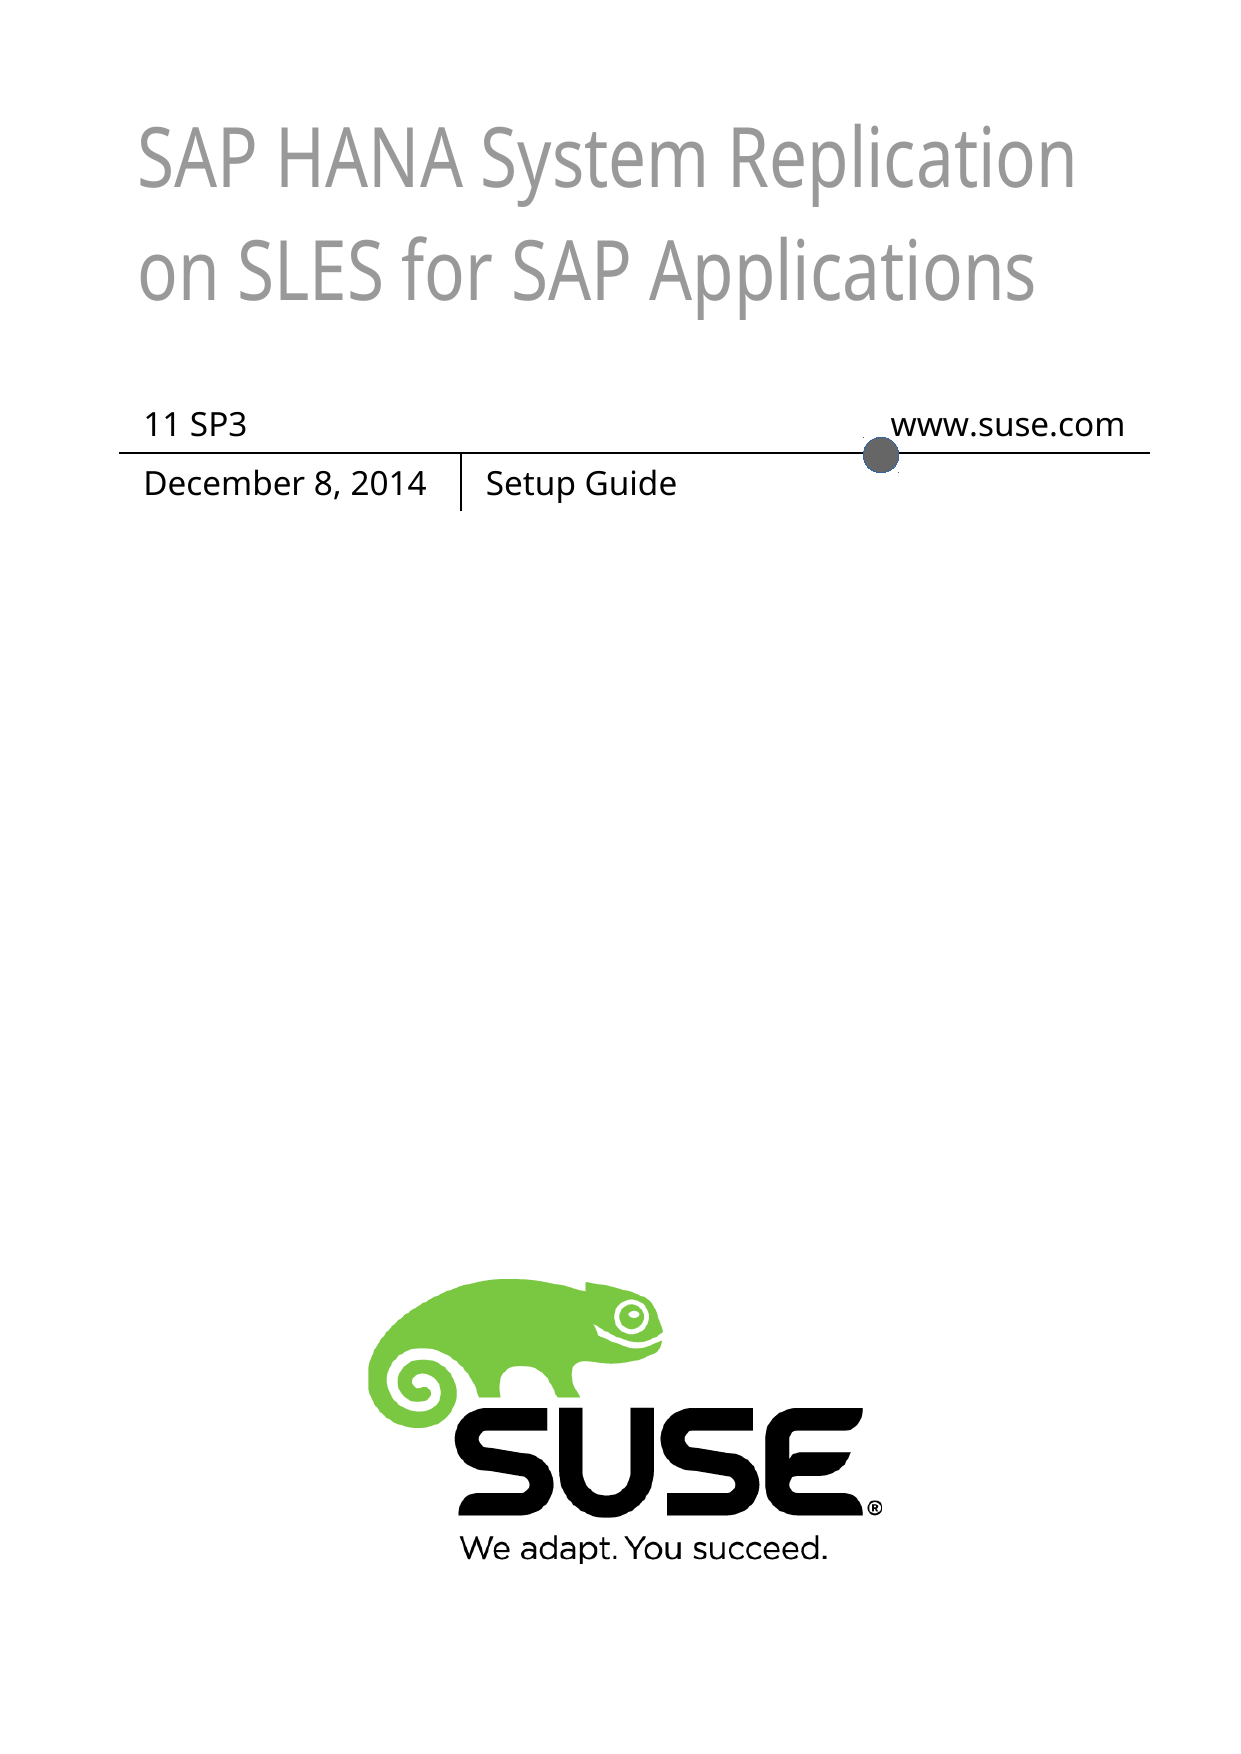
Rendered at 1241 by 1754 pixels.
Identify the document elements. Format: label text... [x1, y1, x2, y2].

table_cell December 8, 2014 [119, 454, 460, 511]
table_cell Setup Guide [462, 454, 1150, 511]
table_header www.suse.com [461, 395, 1150, 452]
table_header 11 SP3 [119, 395, 461, 452]
text SAP HANA System Replication on SLES for SAP Applications [137, 98, 1146, 325]
